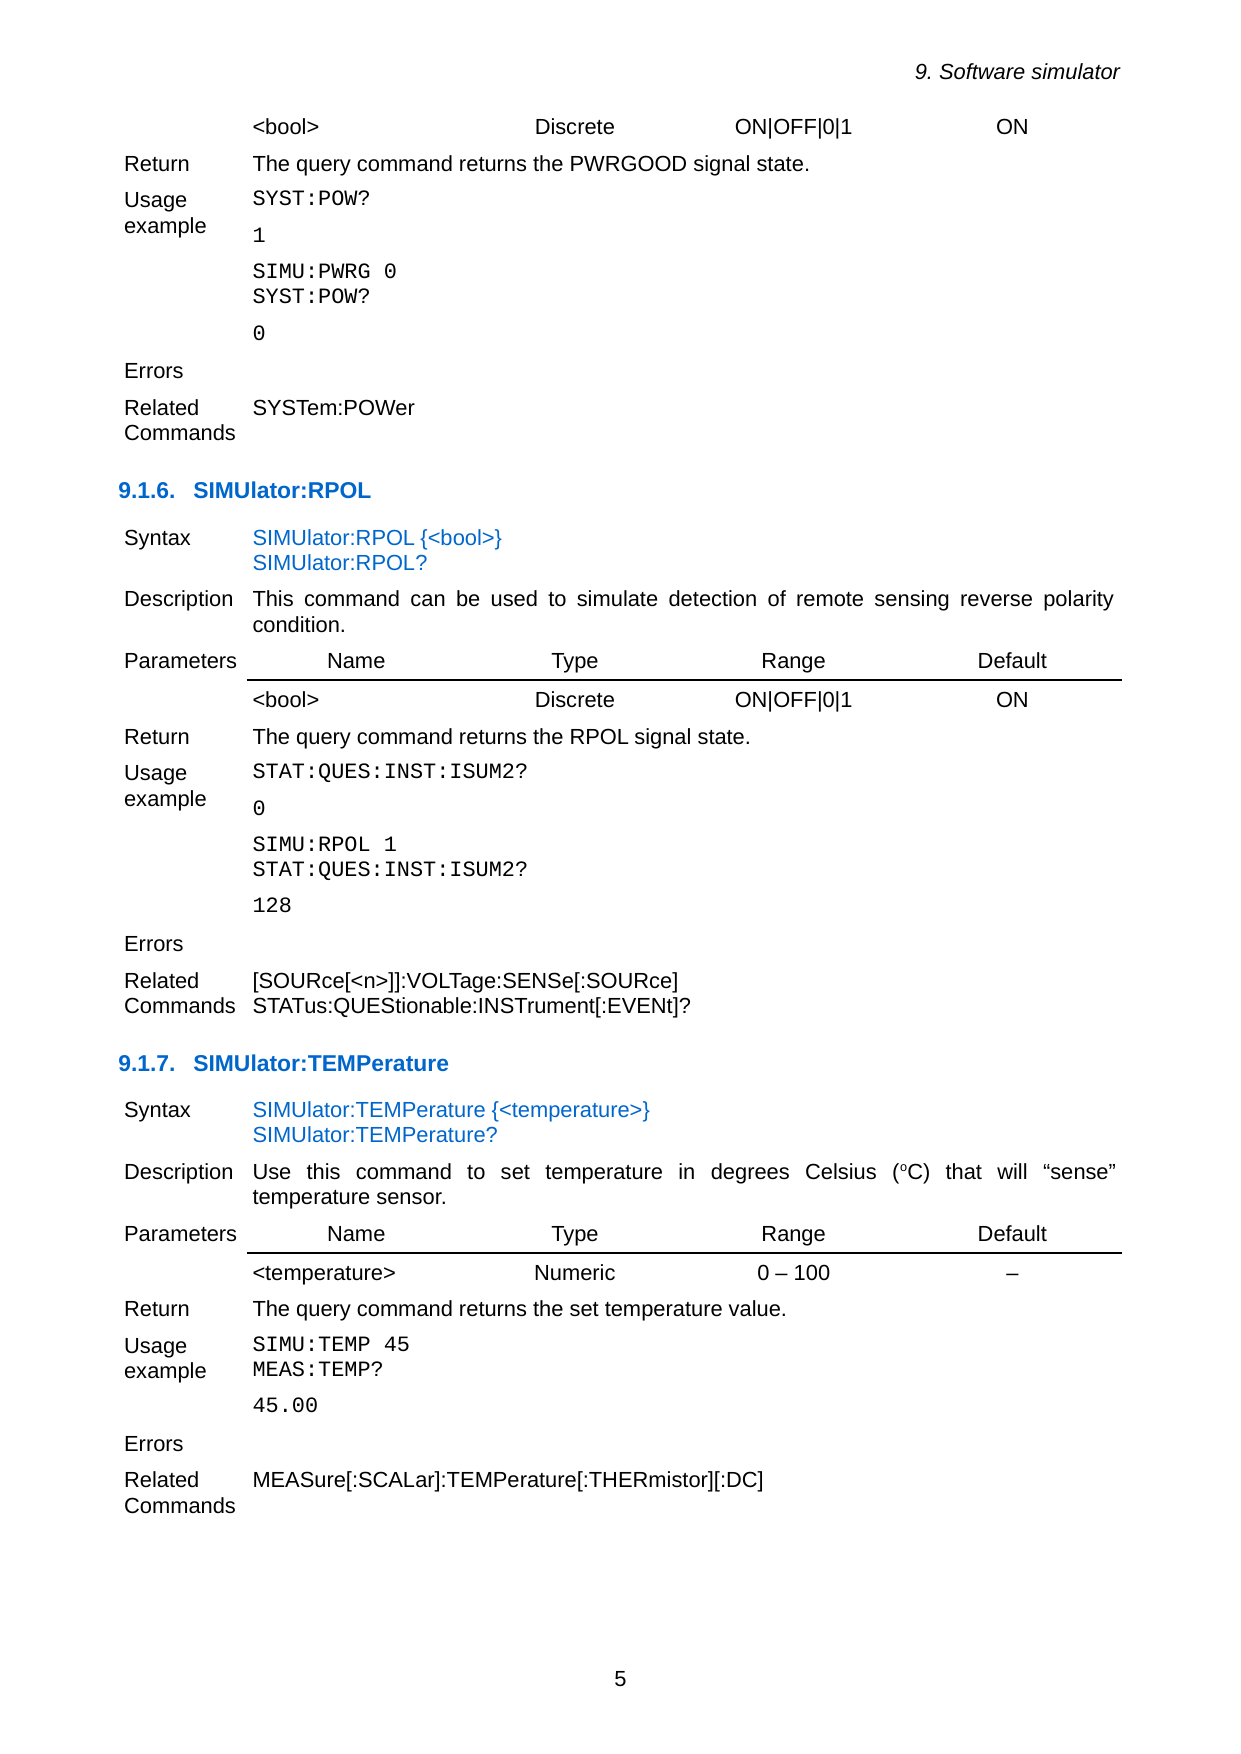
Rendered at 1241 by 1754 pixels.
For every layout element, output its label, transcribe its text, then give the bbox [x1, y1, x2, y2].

table_header SIMUlator:RPOL {<bool>} SIMUlator:RPOL? [247, 519, 1122, 581]
table_cell Name [247, 1215, 465, 1252]
table_cell Usage example [118, 1327, 247, 1425]
table_cell [118, 106, 247, 145]
table_cell Related Commands [118, 389, 247, 451]
table_cell [247, 1425, 1122, 1462]
table_cell The query command returns the set temperature value. [247, 1291, 1122, 1327]
table_cell Return [118, 145, 247, 182]
table_cell Return [118, 1291, 247, 1327]
table_cell ON [903, 681, 1122, 718]
table_cell Type [465, 643, 684, 679]
table_cell The query command returns the PWRGOOD signal state. [247, 145, 1122, 182]
table_cell The query command returns the RPOL signal state. [247, 718, 1122, 754]
table_cell STAT:QUES:INST:ISUM2? 0 SIMU:RPOL 1 STAT:QUES:INST:ISUM2? 128 [247, 755, 1122, 925]
table_cell Related Commands [118, 962, 247, 1024]
table_cell Parameters [118, 643, 247, 718]
table_cell Numeric [465, 1254, 684, 1291]
table_cell [SOURce[<n>]]:VOLTage:SENSe[:SOURce] STATus:QUEStionable:INSTrument[:EVENt]? [247, 962, 1122, 1024]
table_cell Range [684, 1215, 903, 1252]
table_cell <temperature> [247, 1254, 465, 1291]
subtitle SIMUlator:RPOL [118, 477, 1122, 504]
table_cell [247, 353, 1122, 389]
table_cell Errors [118, 353, 247, 389]
table_cell Discrete [465, 681, 684, 718]
table_cell SIMU:TEMP 45 MEAS:TEMP? 45.00 [247, 1327, 1122, 1425]
table_cell Range [684, 643, 903, 679]
table_cell Description [118, 581, 247, 642]
table_cell ON|OFF|0|1 [684, 106, 903, 145]
subtitle SIMUlator:TEMPerature [118, 1050, 1122, 1077]
table_cell Use this command to set temperature in degrees Celsius (oC) that will “sense” temperature sensor. [247, 1153, 1122, 1215]
table_header Syntax [118, 519, 247, 581]
table_cell 0 – 100 [684, 1254, 903, 1291]
table_cell Errors [118, 1425, 247, 1462]
table_cell SYST:POW? 1 SIMU:PWRG 0 SYST:POW? 0 [247, 182, 1122, 352]
table_cell Usage example [118, 182, 247, 352]
table_cell ON [903, 106, 1122, 145]
table_cell <bool> [247, 106, 465, 145]
table_cell Parameters [118, 1215, 247, 1291]
table_header Syntax [118, 1091, 247, 1153]
table_cell Related Commands [118, 1462, 247, 1523]
table_cell Default [903, 643, 1122, 679]
table_cell Errors [118, 925, 247, 962]
table_cell Type [465, 1215, 684, 1252]
table_cell – [903, 1254, 1122, 1291]
table_cell Usage example [118, 755, 247, 925]
table_cell Default [903, 1215, 1122, 1252]
table_header SIMUlator:TEMPerature {<temperature>} SIMUlator:TEMPerature? [247, 1091, 1122, 1153]
table_cell [247, 925, 1122, 962]
table_cell Return [118, 718, 247, 754]
table_cell <bool> [247, 681, 465, 718]
table_cell Name [247, 643, 465, 679]
table_cell This command can be used to simulate detection of remote sensing reverse polarity condition. [247, 581, 1122, 642]
table_cell Description [118, 1153, 247, 1215]
table_cell MEASure[:SCALar]:TEMPerature[:THERmistor][:DC] [247, 1462, 1122, 1523]
table_cell ON|OFF|0|1 [684, 681, 903, 718]
table_cell SYSTem:POWer [247, 389, 1122, 451]
table_cell Discrete [465, 106, 684, 145]
